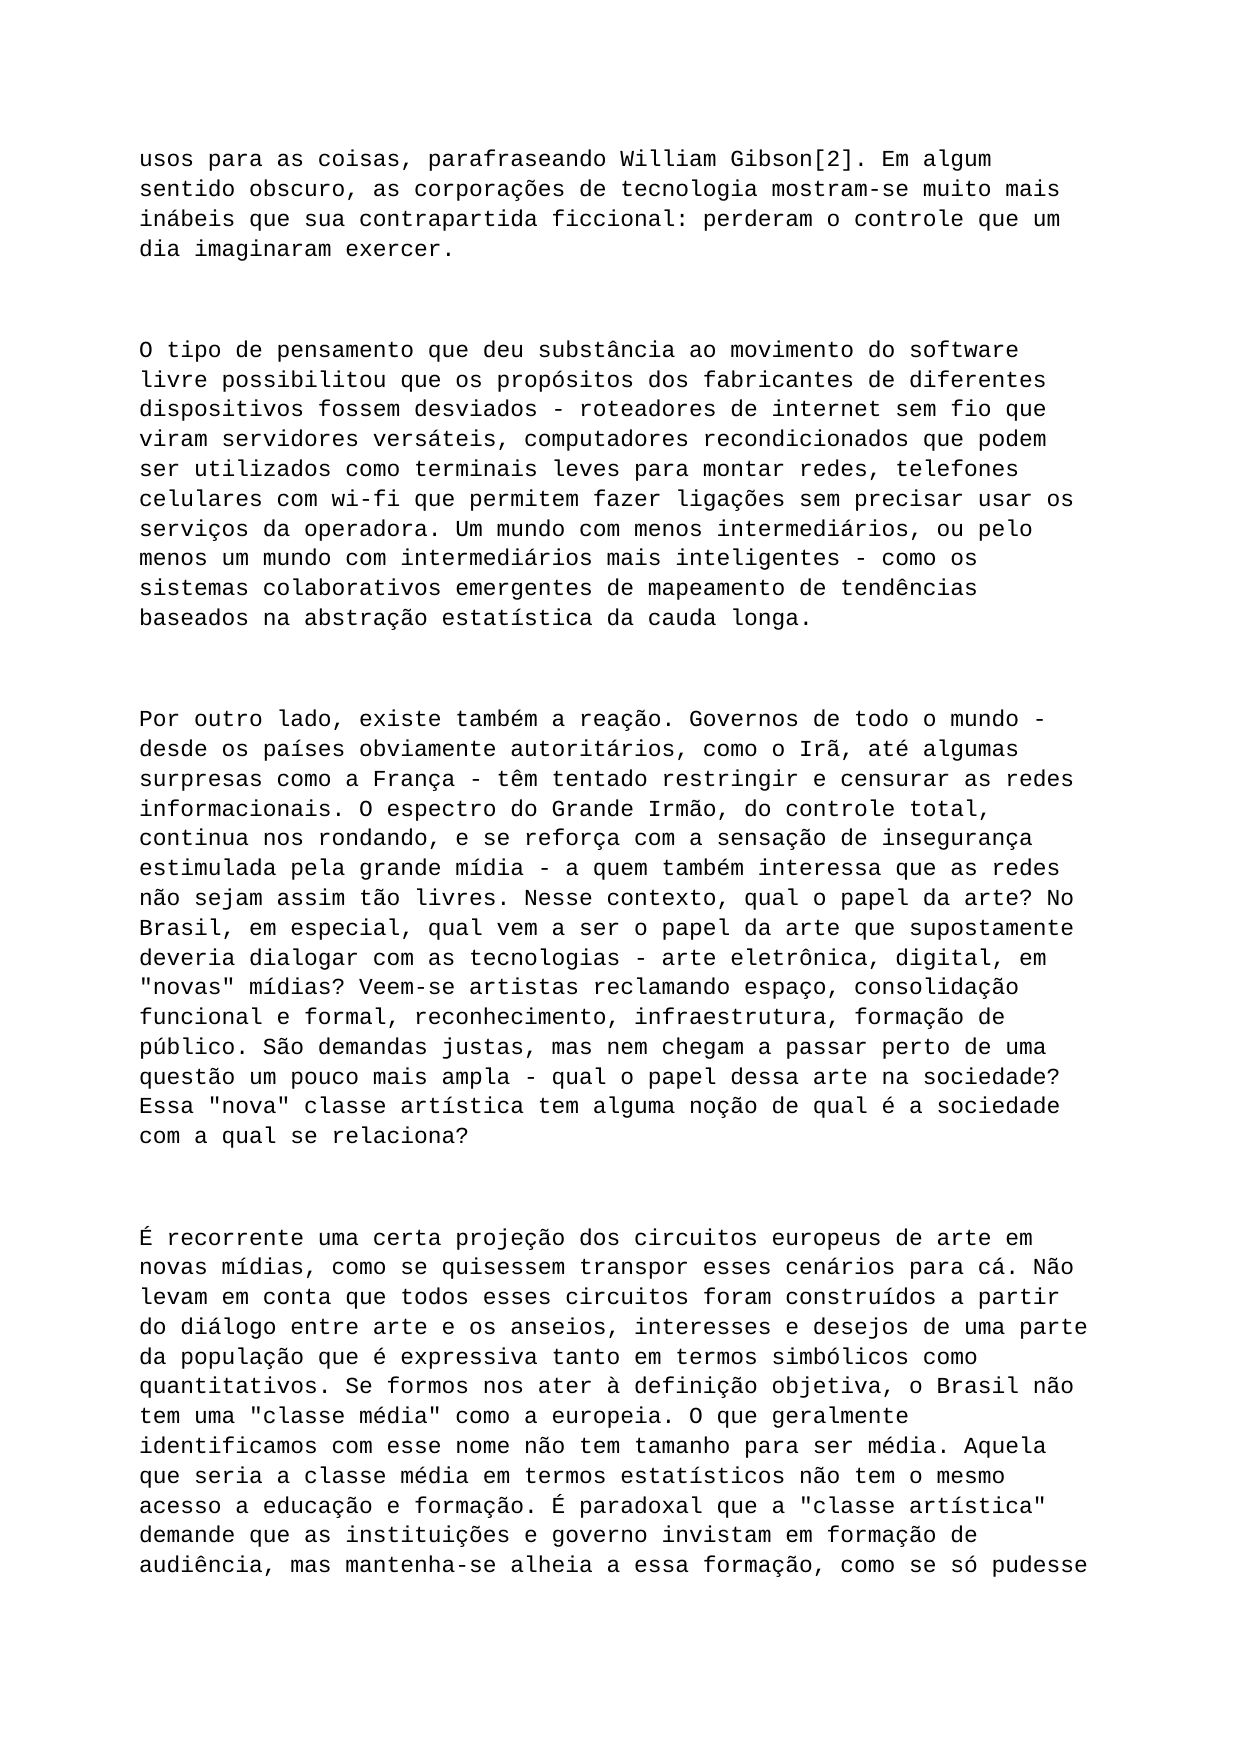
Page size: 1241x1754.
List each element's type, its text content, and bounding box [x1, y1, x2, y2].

text usos para as coisas, parafraseando William Gibson[2]. Em algum sentido obscuro, as corporações de tecnologia mostram-se muito mais inábeis que sua contrapartida ficcional: perderam o controle que um dia imaginaram exercer. [139, 148, 1101, 263]
text Por outro lado, existe também a reação. Governos de todo o mundo - desde os países obviamente autoritários, como o Irã, até algumas surpresas como a França - têm tentado restringir e censurar as redes informacionais. O espectro do Grande Irmão, do controle total, continua nos rondando, e se reforça com a sensação de insegurança estimulada pela grande mídia - a quem também interessa que as redes não sejam assim tão livres. Nesse contexto, qual o papel da arte? No Brasil, em especial, qual vem a ser o papel da arte que supostamente deveria dialogar com as tecnologias - arte eletrônica, digital, em "novas" mídias? Veem-se artistas reclamando espaço, consolidação funcional e formal, reconhecimento, infraestrutura, formação de público. São demandas justas, mas nem chegam a passar perto de uma questão um pouco mais ampla - qual o papel dessa arte na sociedade? Essa "nova" classe artística tem alguma noção de qual é a sociedade com a qual se relaciona? [139, 708, 1101, 1151]
text O tipo de pensamento que deu substância ao movimento do software livre possibilitou que os propósitos dos fabricantes de diferentes dispositivos fossem desviados - roteadores de internet sem fio que viram servidores versáteis, computadores recondicionados que podem ser utilizados como terminais leves para montar redes, telefones celulares com wi-fi que permitem fazer ligações sem precisar usar os serviços da operadora. Um mundo com menos intermediários, ou pelo menos um mundo com intermediários mais inteligentes - como os sistemas colaborativos emergentes de mapeamento de tendências baseados na abstração estatística da cauda longa. [139, 338, 1101, 632]
text É recorrente uma certa projeção dos circuitos europeus de arte em novas mídias, como se quisessem transpor esses cenários para cá. Não levam em conta que todos esses circuitos foram construídos a partir do diálogo entre arte e os anseios, interesses e desejos de uma parte da população que é expressiva tanto em termos simbólicos como quantitativos. Se formos nos ater à definição objetiva, o Brasil não tem uma "classe média" como a europeia. O que geralmente identificamos com esse nome não tem tamanho para ser média. Aquela que seria a classe média em termos estatísticos não tem o mesmo acesso a educação e formação. É paradoxal que a "classe artística" demande que as instituições e governo invistam em formação de audiência, mas mantenha-se alheia a essa formação, como se só pudesse [139, 1226, 1101, 1579]
